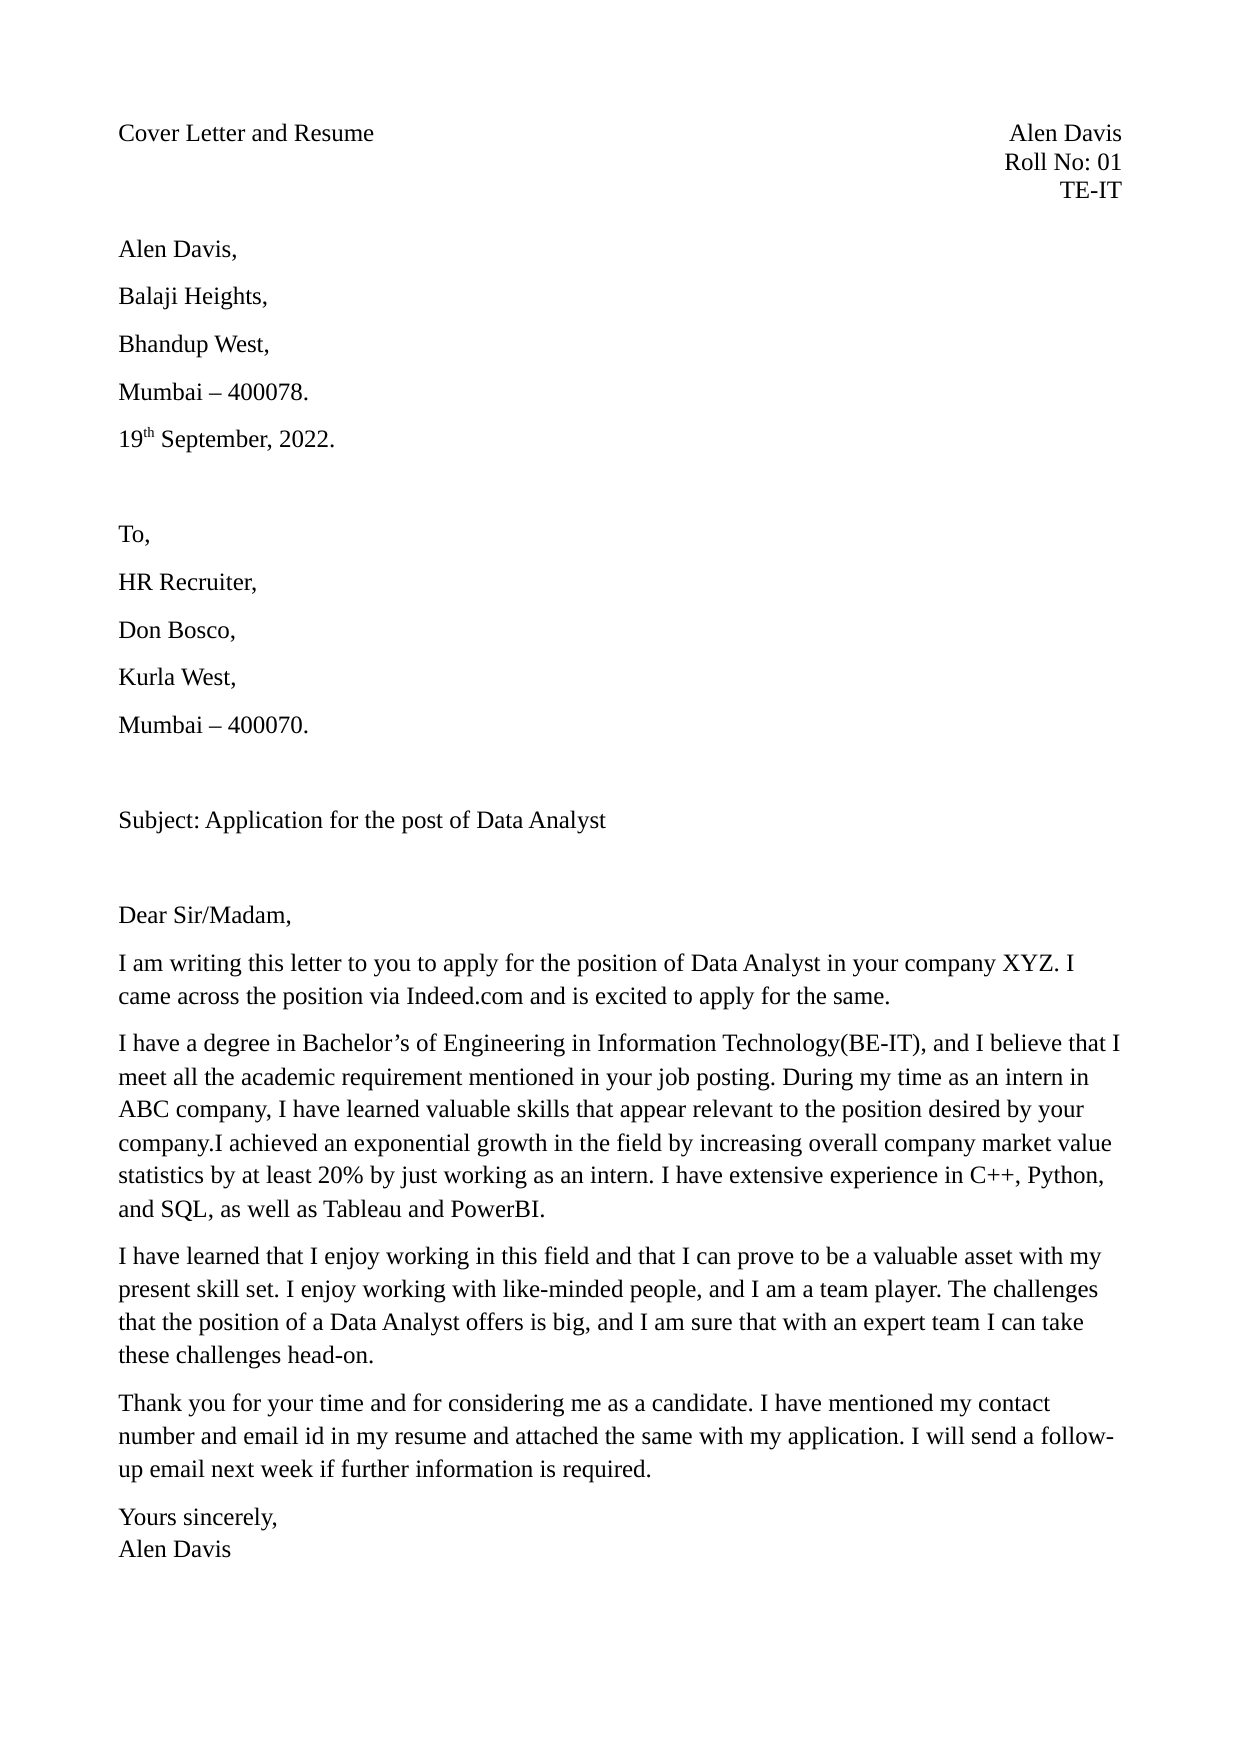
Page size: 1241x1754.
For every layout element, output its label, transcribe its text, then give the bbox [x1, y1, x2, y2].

text Dear Sir/Madam, [118, 900, 1122, 929]
text Bhandup West, [118, 329, 1122, 358]
text I have learned that I enjoy working in this field and that I can prove to be a valuable asset with my present skill set. I enjoy working with like-minded people, and I am a team player. The challenges that the position of a Data Analyst offers is big, and I am sure that with an expert team I can take these challenges head-on. [118, 1241, 1122, 1369]
text Thank you for your time and for considering me as a candidate. I have mentioned my contact number and email id in my resume and attached the same with my application. I will send a follow-up email next week if further information is required. [118, 1388, 1122, 1483]
text I have a degree in Bachelor’s of Engineering in Information Technology(BE-IT), and I believe that I meet all the academic requirement mentioned in your job posting. During my time as an intern in ABC company, I have learned valuable skills that appear relevant to the position desired by your company.I achieved an exponential growth in the field by increasing overall company market value statistics by at least 20% by just working as an intern. I have extensive experience in C++, Python, and SQL, as well as Tableau and PowerBI. [118, 1028, 1122, 1222]
text To, [118, 519, 1122, 548]
text HR Recruiter, [118, 567, 1122, 596]
text Yours sincerely, Alen Davis [118, 1502, 1122, 1563]
text Alen Davis, [118, 234, 1122, 263]
text Mumbai – 400070. [118, 710, 1122, 739]
text Subject: Application for the post of Data Analyst [118, 805, 1122, 834]
text Kurla West, [118, 662, 1122, 691]
text 19th September, 2022. [118, 424, 1122, 453]
text Don Bosco, [118, 615, 1122, 643]
text I am writing this letter to you to apply for the position of Data Analyst in your company XYZ. I came across the position via Indeed.com and is excited to apply for the same. [118, 948, 1122, 1010]
text Balaji Heights, [118, 281, 1122, 310]
text Mumbai – 400078. [118, 377, 1122, 405]
